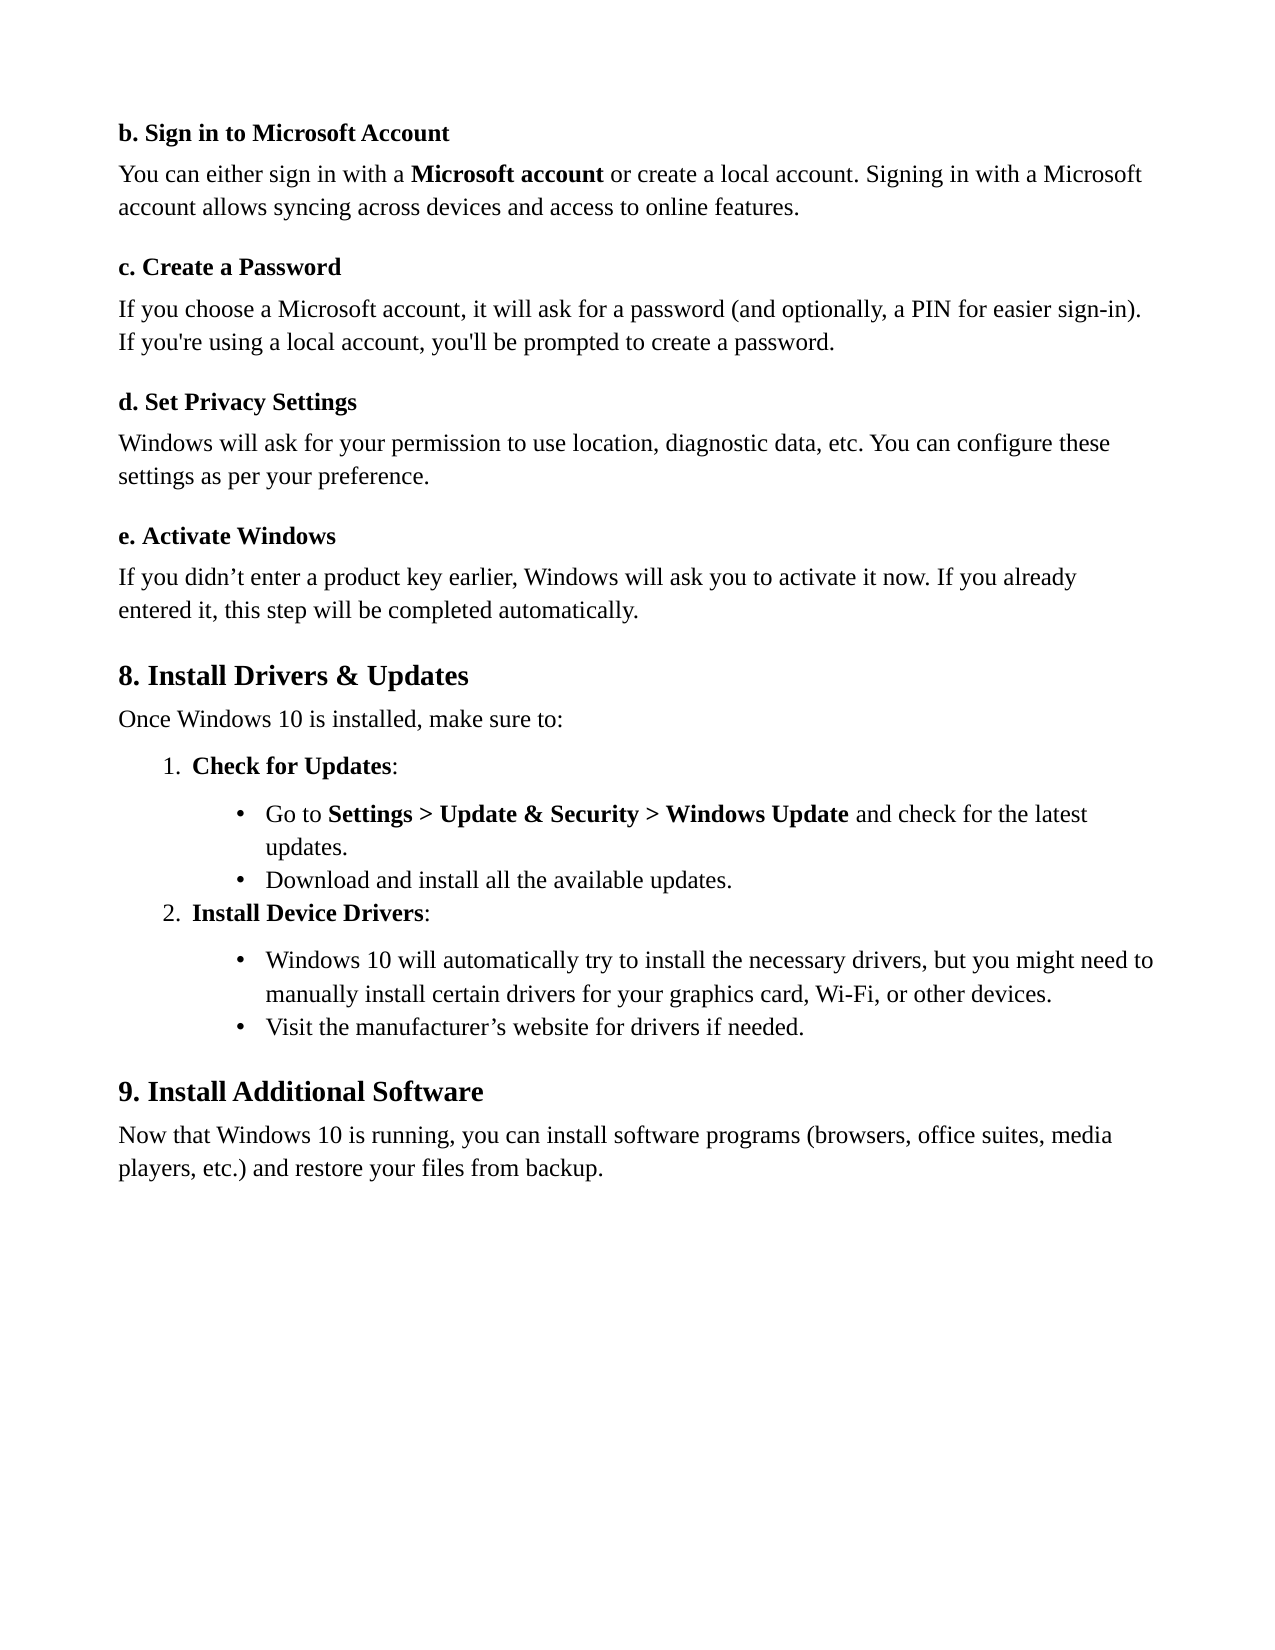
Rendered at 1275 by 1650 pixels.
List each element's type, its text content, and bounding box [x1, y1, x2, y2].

text Windows will ask for your permission to use location, diagnostic data, etc. You can configure these settings as per your preference. [118, 428, 1157, 490]
text If you choose a Microsoft account, it will ask for a password (and optionally, a PIN for easier sign-in). If you're using a local account, you'll be prompted to create a password. [118, 294, 1157, 356]
list Install Device Drivers: [162, 898, 1157, 927]
text You can either sign in with a Microsoft account or create a local account. Signing in with a Microsoft account allows syncing across devices and access to online features. [118, 159, 1157, 221]
subtitle 8. Install Drivers & Updates [118, 658, 1157, 691]
text Once Windows 10 is installed, make sure to: [118, 704, 1157, 732]
subtitle d. Set Privacy Settings [118, 387, 1157, 416]
subtitle e. Activate Windows [118, 521, 1157, 550]
list Check for Updates: [162, 751, 1157, 780]
text Now that Windows 10 is running, you can install software programs (browsers, office suites, media players, etc.) and restore your files from backup. [118, 1120, 1157, 1182]
subtitle 9. Install Additional Software [118, 1074, 1157, 1107]
subtitle b. Sign in to Microsoft Account [118, 118, 1157, 147]
subtitle c. Create a Password [118, 252, 1157, 281]
list Windows 10 will automatically try to install the necessary drivers, but you might need to manually install certain drivers for your graphics card, Wi-Fi, or other devices. [236, 946, 1157, 1007]
list Download and install all the available updates. [236, 865, 1157, 894]
list Go to Settings > Update & Security > Windows Update and check for the latest updates. [236, 799, 1157, 861]
text If you didn’t enter a product key earlier, Windows will ask you to activate it now. If you already entered it, this step will be completed automatically. [118, 562, 1157, 624]
list Visit the manufacturer’s website for drivers if needed. [236, 1012, 1157, 1040]
